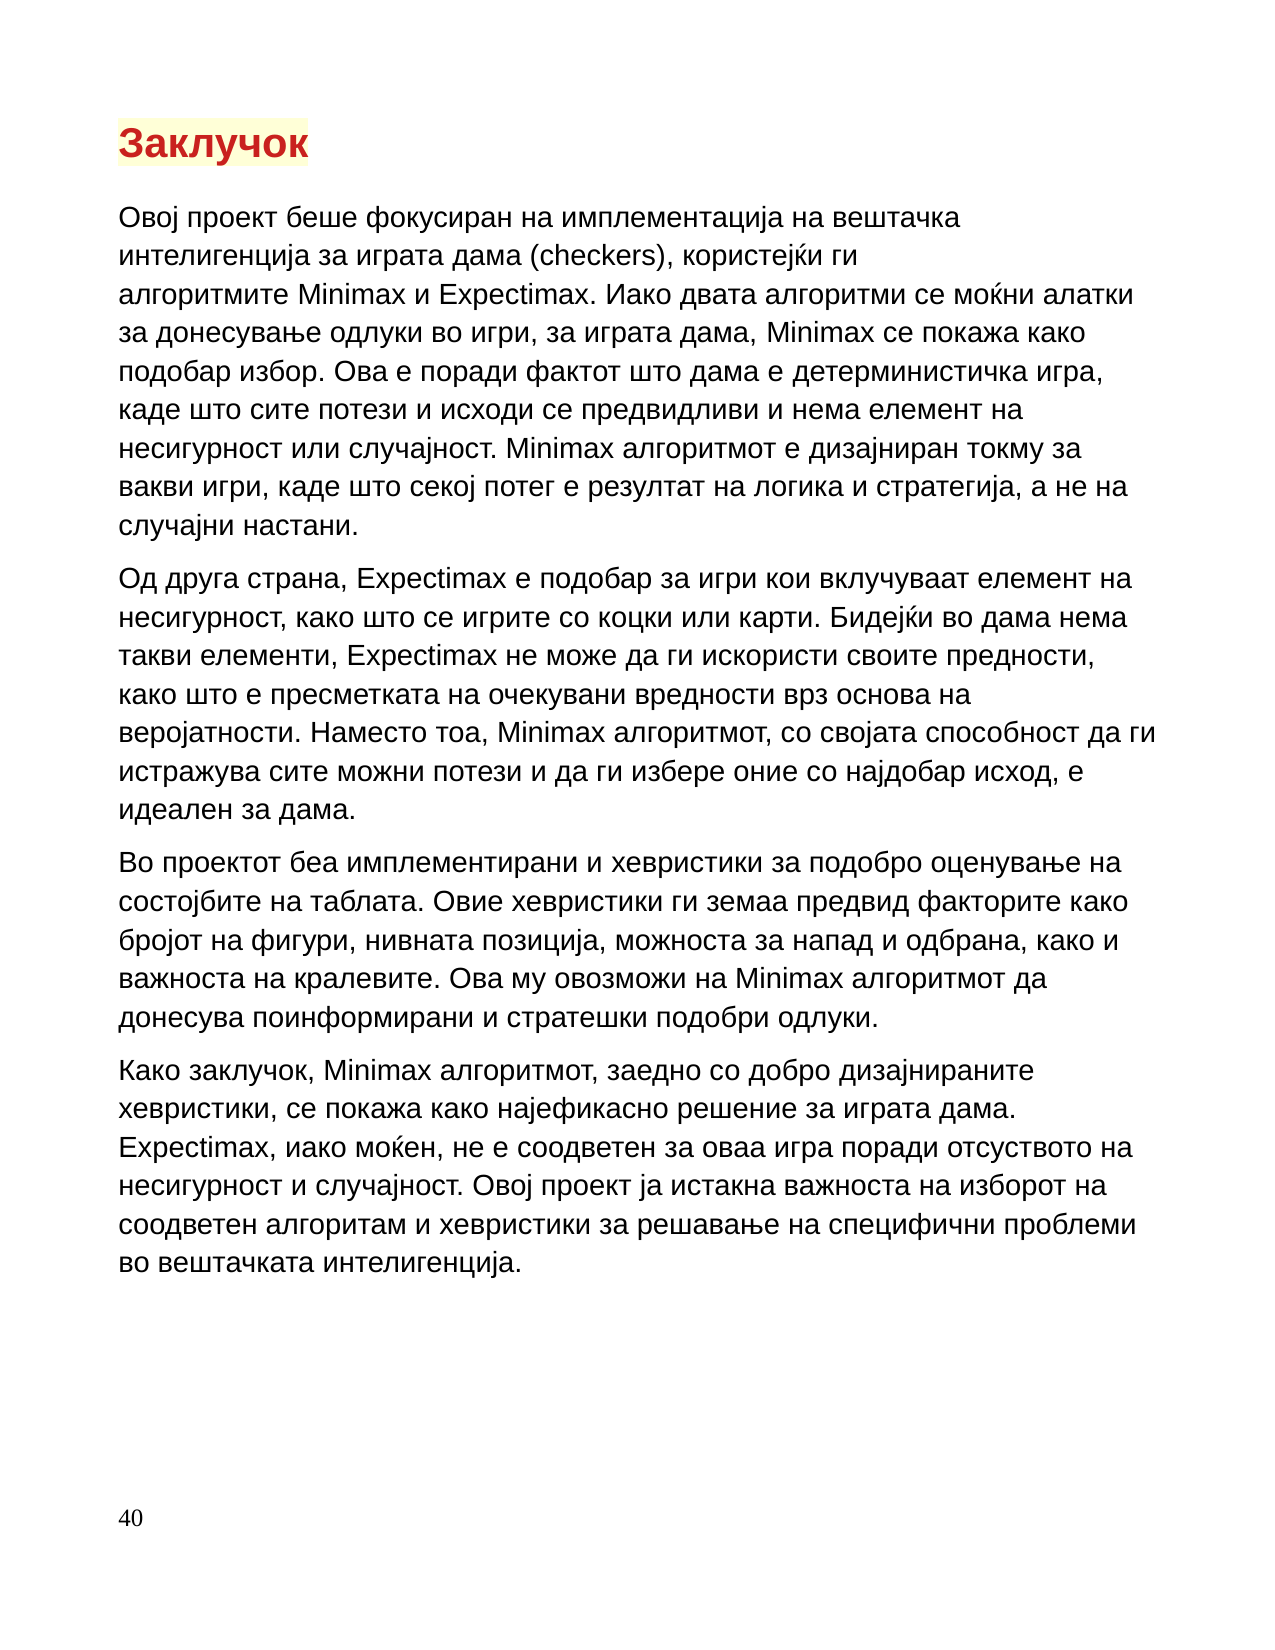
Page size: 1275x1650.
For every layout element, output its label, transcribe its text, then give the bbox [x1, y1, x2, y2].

text Заклучок [118, 118, 1157, 166]
text Од друга страна, Expectimax е подобар за игри кои вклучуваат елемент на несигурност, како што се игрите со коцки или карти. Бидејќи во дама нема такви елементи, Expectimax не може да ги искористи своите предности, како што е пресметката на очекувани вредности врз основа на веројатности. Наместо тоа, Minimax алгоритмот, со својата способност да ги истражува сите можни потези и да ги избере оние со најдобар исход, е идеален за дама. [118, 561, 1157, 826]
text Во проектот беа имплементирани и хевристики за подобро оценување на состојбите на таблата. Овие хевристики ги земаа предвид факторите како бројот на фигури, нивната позиција, можноста за напад и одбрана, како и важноста на кралевите. Ова му овозможи на Minimax алгоритмот да донесува поинформирани и стратешки подобри одлуки. [118, 845, 1157, 1033]
text Како заклучок, Minimax алгоритмот, заедно со добро дизајнираните хевристики, се покажа како најефикасно решение за играта дама. Expectimax, иако моќен, не е соодветен за оваа игра поради отсуството на несигурност и случајност. Овој проект ја истакна важноста на изборот на соодветен алгоритам и хевристики за решавање на специфични проблеми во вештачката интелигенција. [118, 1053, 1157, 1279]
text Овој проект беше фокусиран на имплементација на вештачка интелигенција за играта дама (checkers), користејќи ги алгоритмите Minimax и Expectimax. Иако двата алгоритми се моќни алатки за донесување одлуки во игри, за играта дама, Minimax се покажа како подобар избор. Ова е поради фактот што дама е детерминистичка игра, каде што сите потези и исходи се предвидливи и нема елемент на несигурност или случајност. Minimax алгоритмот е дизајниран токму за вакви игри, каде што секој потег е резултат на логика и стратегија, а не на случајни настани. [118, 199, 1157, 541]
